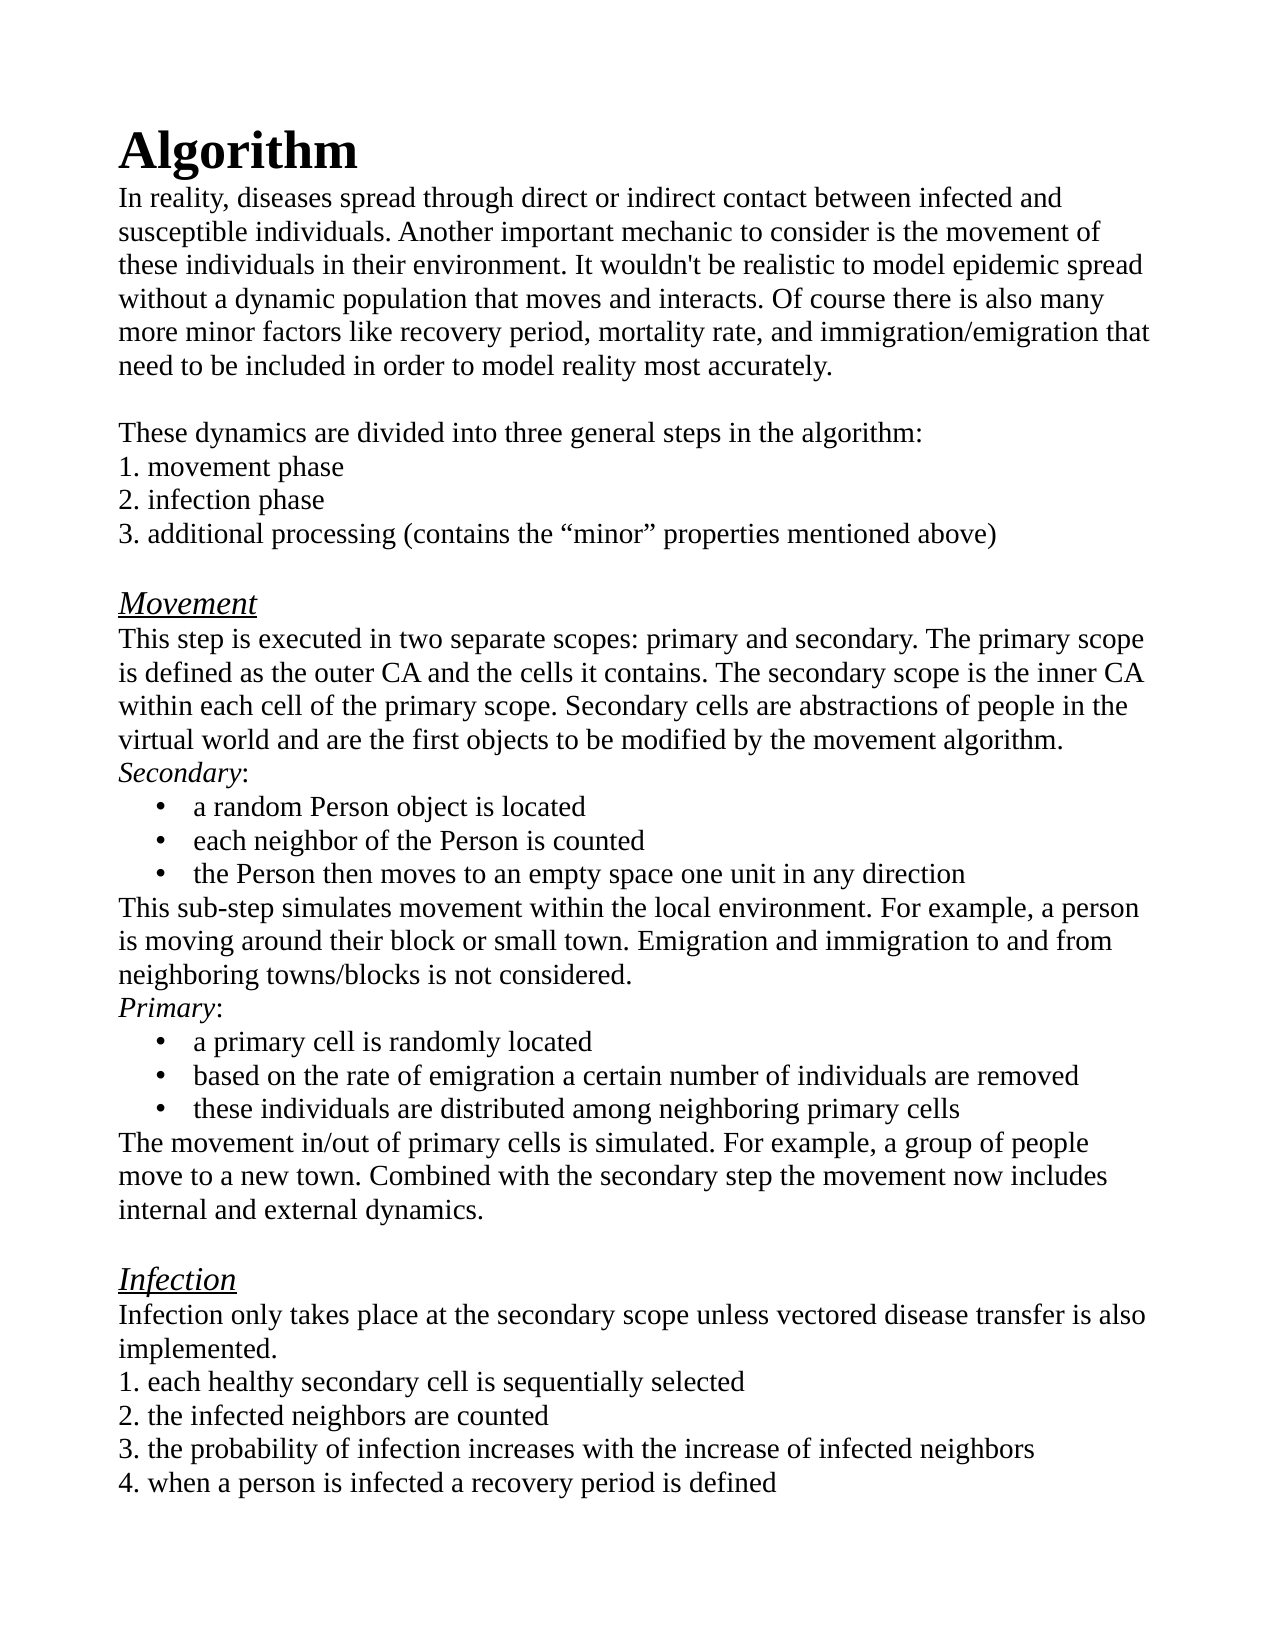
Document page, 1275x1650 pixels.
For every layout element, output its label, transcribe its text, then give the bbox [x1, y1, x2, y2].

list these individuals are distributed among neighboring primary cells [156, 1091, 1157, 1125]
text 1. each healthy secondary cell is sequentially selected [118, 1364, 1157, 1398]
text In reality, diseases spread through direct or indirect contact between infected and susceptible individuals. Another important mechanic to consider is the movement of these individuals in their environment. It wouldn't be realistic to model epidemic spread without a dynamic population that moves and interacts. Of course there is also many more minor factors like recovery period, mortality rate, and immigration/emigration that need to be included in order to model reality most accurately. [118, 180, 1157, 382]
text 2. the infected neighbors are counted [118, 1398, 1157, 1432]
text Infection only takes place at the secondary scope unless vectored disease transfer is also implemented. [118, 1297, 1157, 1364]
text This step is executed in two separate scopes: primary and secondary. The primary scope is defined as the outer CA and the cells it contains. The secondary scope is the inner CA within each cell of the primary scope. Secondary cells are abstractions of people in the virtual world and are the first objects to be modified by the movement algorithm. [118, 621, 1157, 755]
text 4. when a person is infected a recovery period is defined [118, 1465, 1157, 1499]
text 3. additional processing (contains the “minor” properties mentioned above) [118, 516, 1157, 549]
text The movement in/out of primary cells is simulated. For example, a group of people move to a new town. Combined with the secondary step the movement now includes internal and external dynamics. [118, 1125, 1157, 1226]
text Algorithm [118, 118, 1157, 180]
text Infection [118, 1259, 1157, 1297]
text These dynamics are divided into three general steps in the algorithm: [118, 415, 1157, 449]
text 1. movement phase [118, 449, 1157, 482]
list a random Person object is located [156, 789, 1157, 823]
list each neighbor of the Person is counted [156, 823, 1157, 856]
text Primary: [118, 991, 1157, 1024]
list based on the rate of emigration a certain number of individuals are removed [156, 1058, 1157, 1091]
list a primary cell is randomly located [156, 1024, 1157, 1058]
text Movement [118, 583, 1157, 621]
text Secondary: [118, 755, 1157, 789]
list the Person then moves to an empty space one unit in any direction [156, 856, 1157, 890]
text 3. the probability of infection increases with the increase of infected neighbors [118, 1432, 1157, 1465]
text This sub-step simulates movement within the local environment. For example, a person is moving around their block or small town. Emigration and immigration to and from neighboring towns/blocks is not considered. [118, 890, 1157, 991]
text 2. infection phase [118, 482, 1157, 516]
